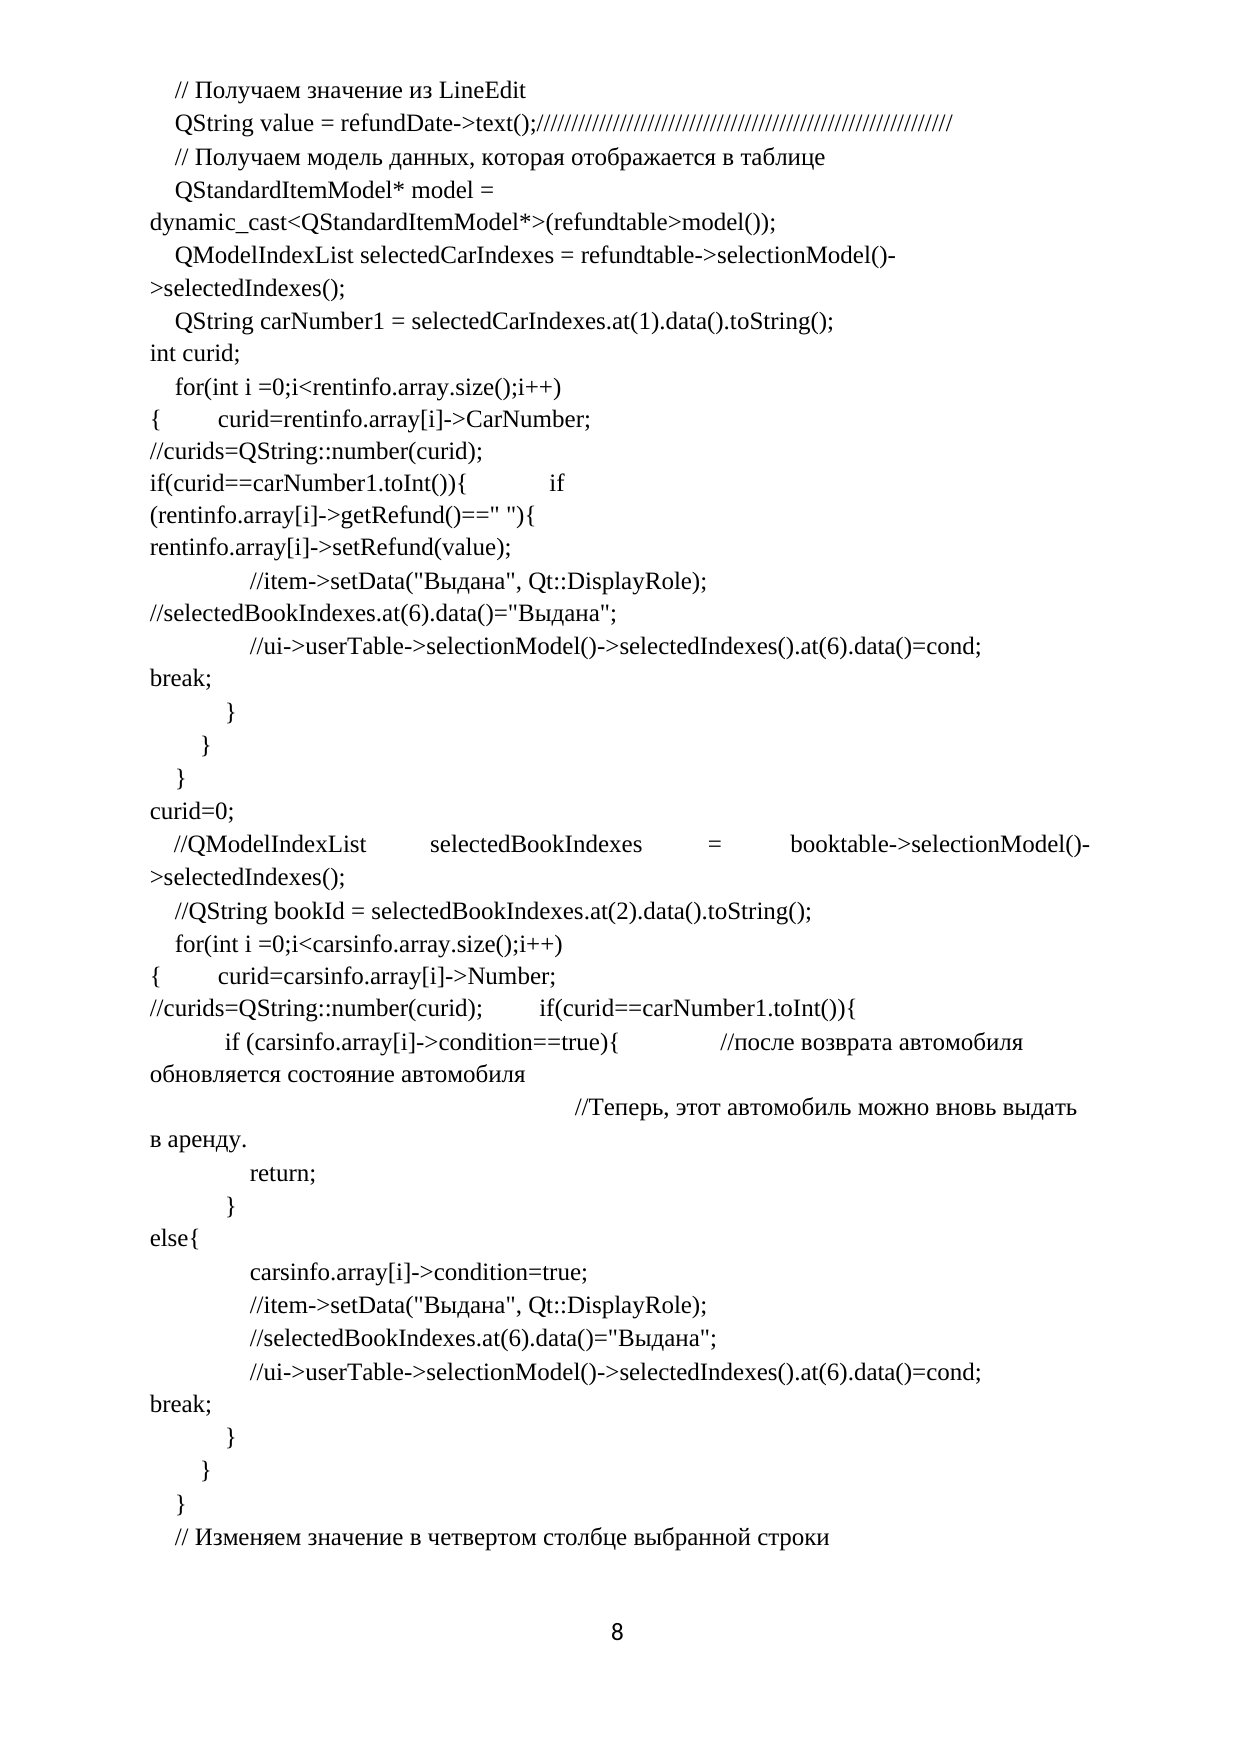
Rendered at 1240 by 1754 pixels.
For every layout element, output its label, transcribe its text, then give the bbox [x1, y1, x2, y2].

text //selectedBookIndexes.at(6).data()="Выдана"; [149, 1323, 1091, 1352]
text } [149, 697, 1091, 726]
text // Получаем модель данных, которая отображается в таблице [149, 142, 1091, 170]
text for(int i =0;i<carsinfo.array.size();i++){ curid=carsinfo.array[i]->Number; //curids=QString::number(curid); if(curid==carNumber1.toInt()){ [149, 929, 858, 1022]
text return; [149, 1158, 1091, 1187]
text } [149, 1489, 1091, 1518]
text //item->setData("Выдана", Qt::DisplayRole); //selectedBookIndexes.at(6).data()="Выдана"; [149, 566, 1091, 627]
text //item->setData("Выдана", Qt::DisplayRole); [149, 1290, 1091, 1319]
text >selectedIndexes(); [149, 862, 1091, 891]
text QString value = refundDate->text();//////////////////////////////////////////////////////////// [149, 108, 1091, 137]
text QString carNumber1 = selectedCarIndexes.at(1).data().toString(); int curid; [149, 306, 866, 367]
text } [149, 730, 1091, 759]
text // Получаем значение из LineEdit [149, 75, 1091, 104]
text QModelIndexList selectedCarIndexes = refundtable->selectionModel()->selectedIndexes(); [149, 241, 1091, 301]
text } curid=0; [149, 763, 278, 824]
text //Теперь, этот автомобиль можно вновь выдать в аренду. [149, 1092, 1091, 1153]
text // Изменяем значение в четвертом столбце выбранной строки [149, 1522, 1091, 1551]
text //QModelIndexList selectedBookIndexes = booktable->selectionModel()- [148, 829, 1118, 858]
text if (carsinfo.array[i]->condition==true){ //после возврата автомобиля обновляется состояние автомобиля [149, 1027, 1091, 1088]
text QStandardItemModel* model = dynamic_cast<QStandardItemModel*>(refundtable>model()); [149, 175, 1091, 236]
text //ui->userTable->selectionModel()->selectedIndexes().at(6).data()=cond; break; [149, 631, 1049, 692]
text } else{ [149, 1191, 293, 1252]
text carsinfo.array[i]->condition=true; [149, 1257, 1091, 1285]
text //QString bookId = selectedBookIndexes.at(2).data().toString(); [149, 896, 1091, 924]
text //ui->userTable->selectionModel()->selectedIndexes().at(6).data()=cond; break; [149, 1357, 1049, 1418]
text } [149, 1456, 1091, 1484]
text for(int i =0;i<rentinfo.array.size();i++){ curid=rentinfo.array[i]->CarNumber; //curids=QString::number(curid); if(curid==carNumber1.toInt()){ if (rentinfo.array[i]->getRefund()==" "){ rentinfo.array[i]->setRefund(value); [149, 372, 633, 561]
text } [149, 1422, 1091, 1451]
